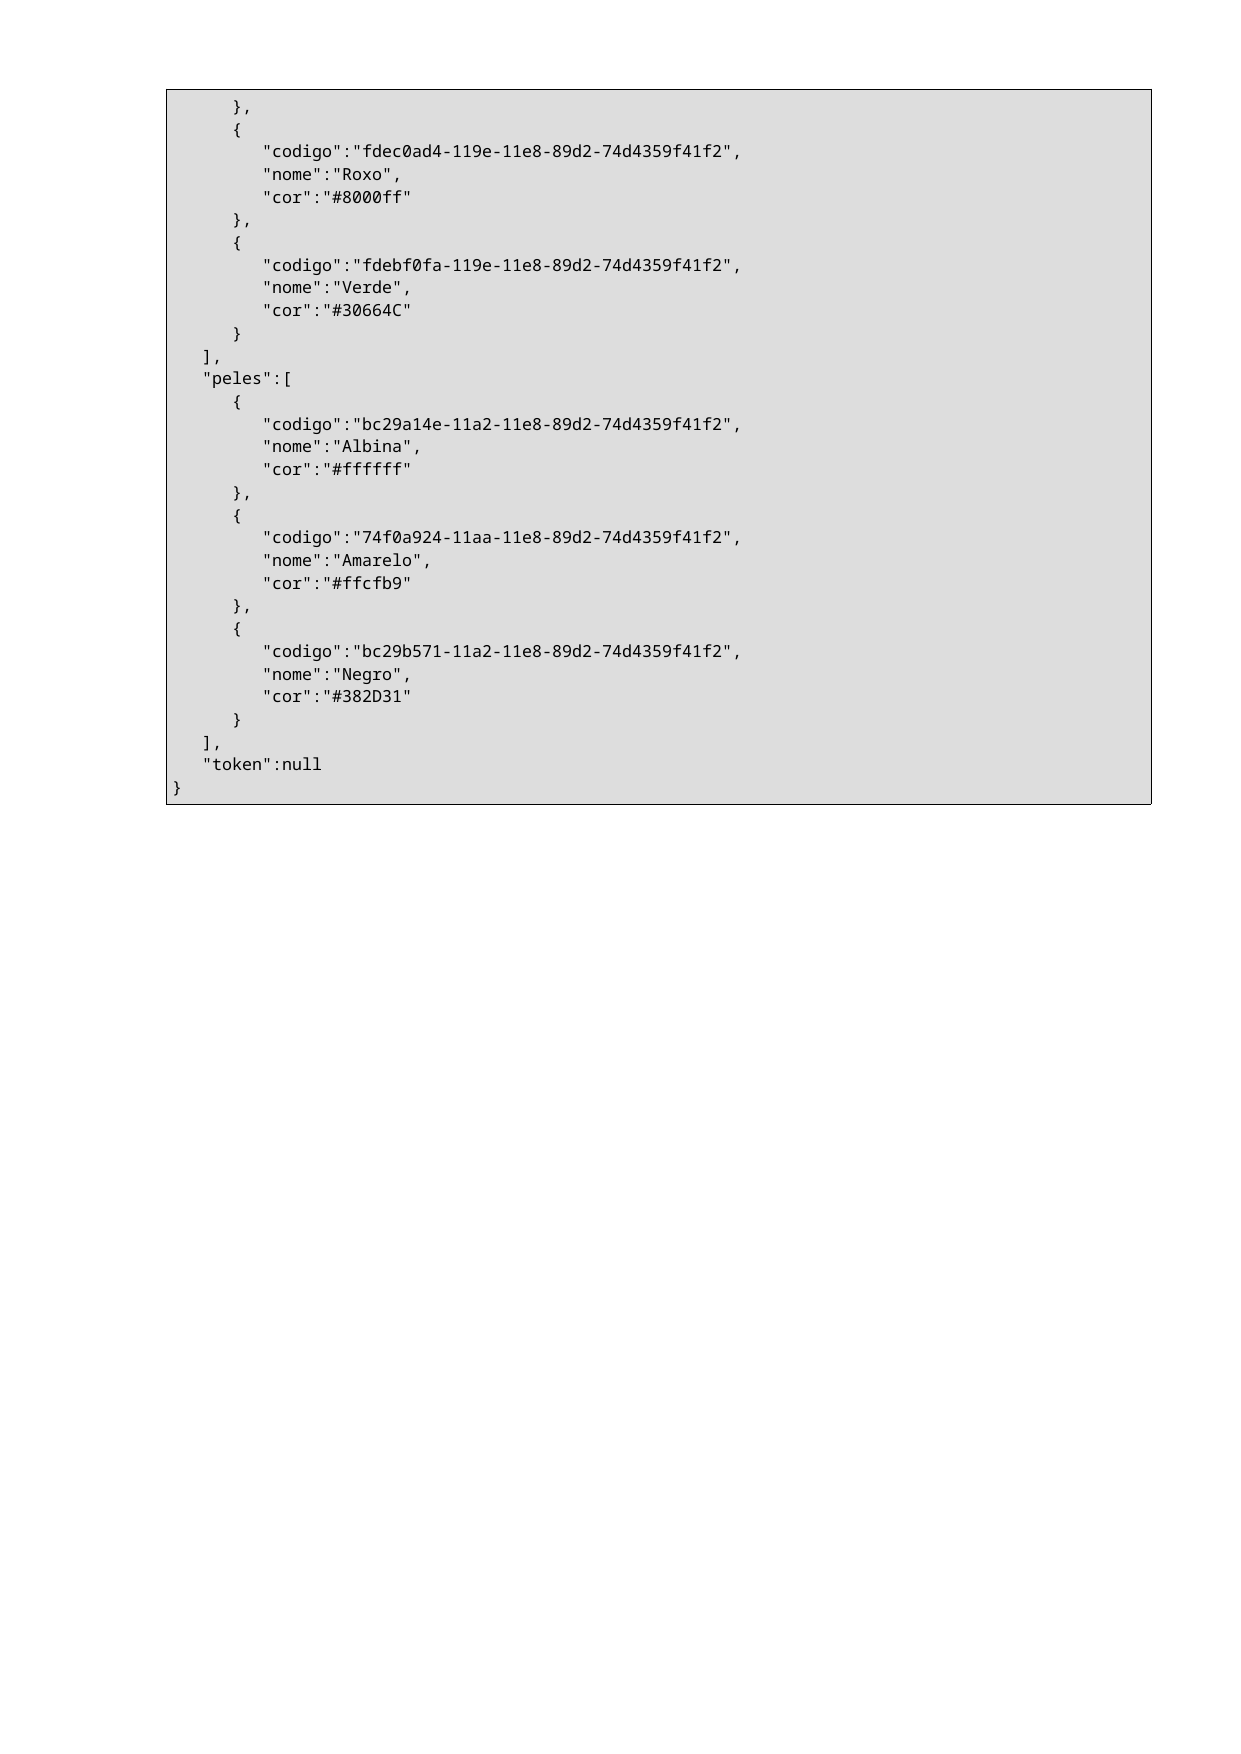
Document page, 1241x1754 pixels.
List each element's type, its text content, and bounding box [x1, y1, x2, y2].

table_header }, { "codigo":"fdec0ad4-119e-11e8-89d2-74d4359f41f2", "nome":"Roxo", "cor":"#8000ff" }, { "codigo":"fdebf0fa-119e-11e8-89d2-74d4359f41f2", "nome":"Verde", "cor":"#30664C" } ], "peles":[ { "codigo":"bc29a14e-11a2-11e8-89d2-74d4359f41f2", "nome":"Albina", "cor":"#ffffff" }, { "codigo":"74f0a924-11aa-11e8-89d2-74d4359f41f2", "nome":"Amarelo", "cor":"#ffcfb9" }, { "codigo":"bc29b571-11a2-11e8-89d2-74d4359f41f2", "nome":"Negro", "cor":"#382D31" } ], "token":null } [167, 90, 1151, 804]
